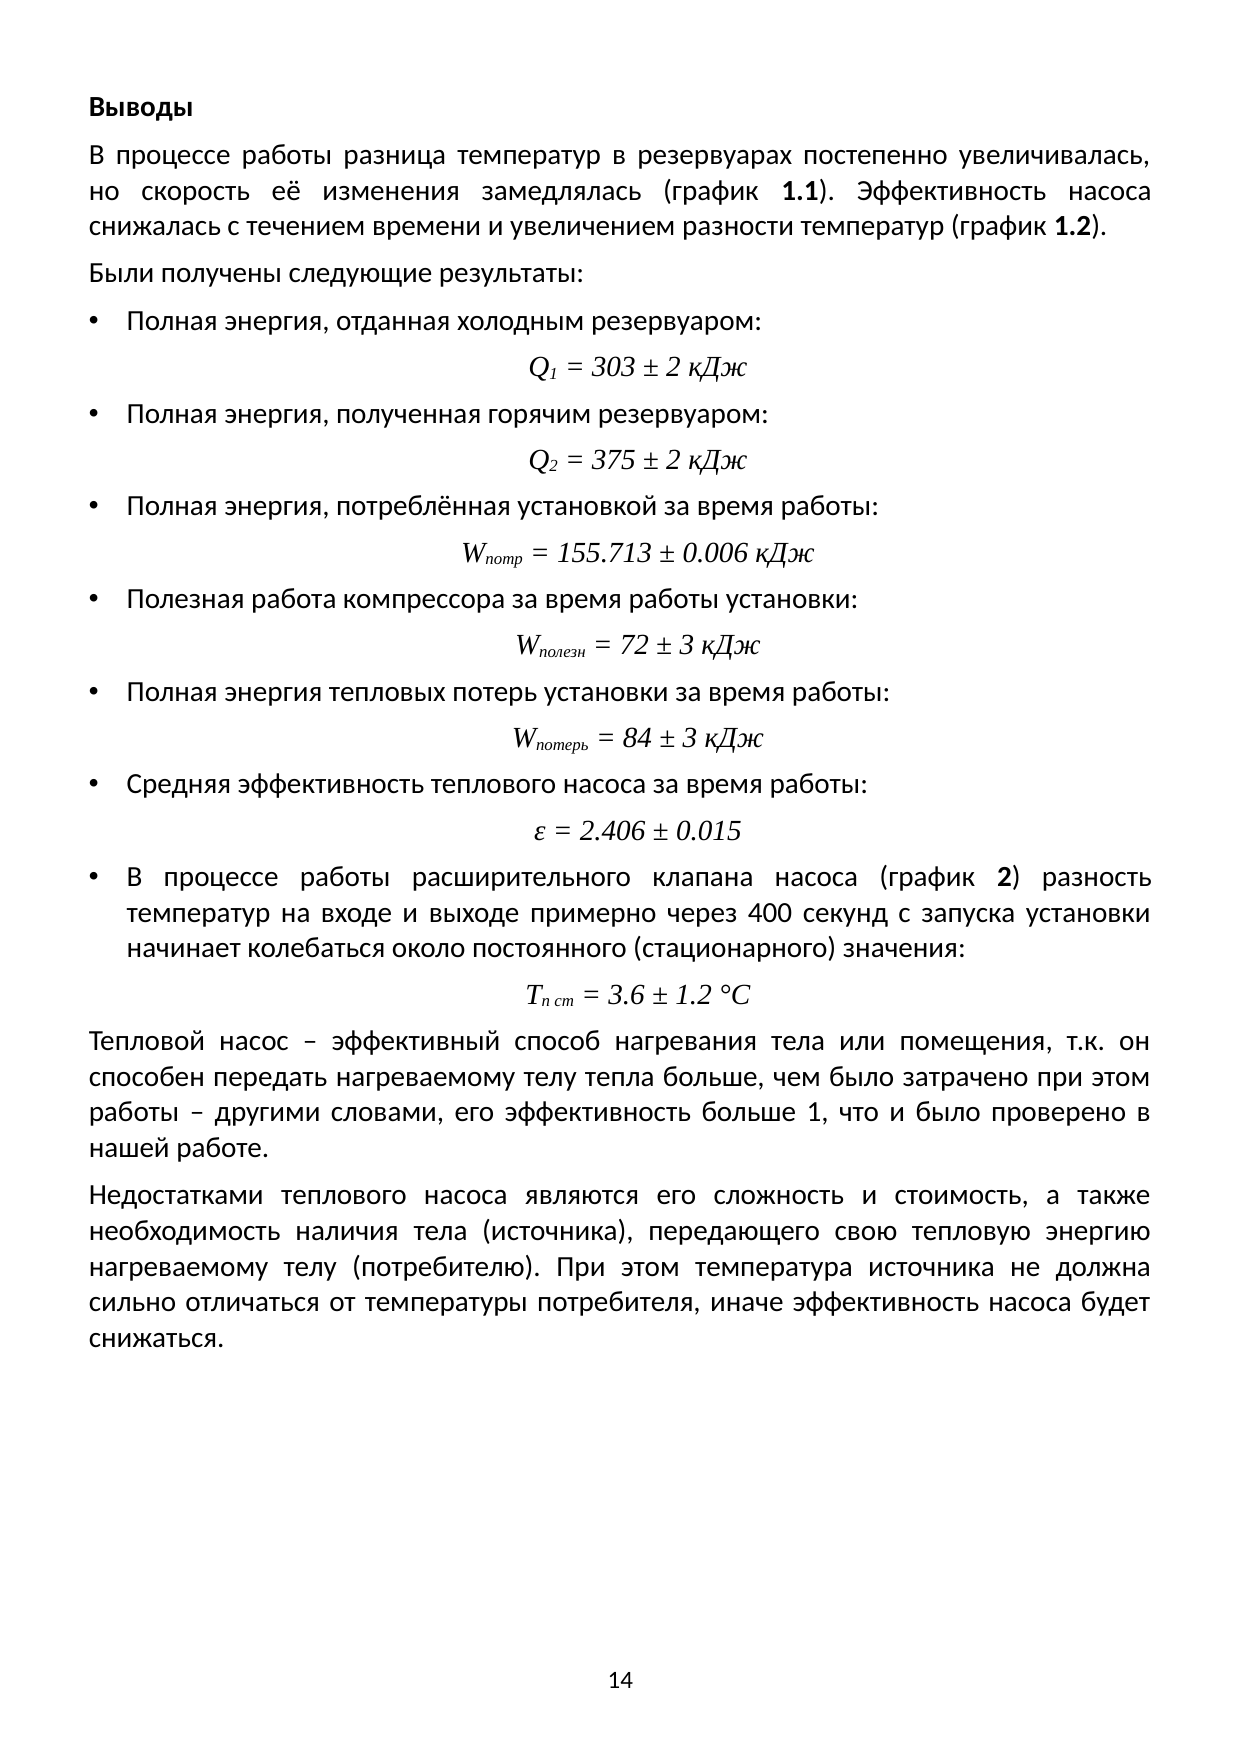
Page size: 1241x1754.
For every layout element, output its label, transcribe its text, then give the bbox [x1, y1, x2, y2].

list Wполезн = 72 ± 3 кДж [88, 627, 1152, 661]
text В процессе работы разница температур в резервуарах постепенно увеличивалась, но скорость её изменения замедлялась (график 1.1). Эффективность насоса снижалась с течением времени и увеличением разности температур (график 1.2). [88, 136, 1152, 243]
text Недостатками теплового насоса являются его сложность и стоимость, а также необходимость наличия тела (источника), передающего свою тепловую энергию нагреваемому телу (потребителю). При этом температура источника не должна сильно отличаться от температуры потребителя, иначе эффективность насоса будет снижаться. [88, 1176, 1152, 1354]
list В процессе работы расширительного клапана насоса (график 2) разность температур на входе и выходе примерно через 400 секунд с запуска установки начинает колебаться около постоянного (стационарного) значения: [88, 858, 1152, 965]
list Q1 = 303 ± 2 кДж [88, 349, 1152, 383]
list Wпотерь = 84 ± 3 кДж [88, 720, 1152, 754]
list Полная энергия, потреблённая установкой за время работы: [88, 487, 1152, 523]
text Тепловой насос – эффективный способ нагревания тела или помещения, т.к. он способен передать нагреваемому телу тепла больше, чем было затрачено при этом работы – другими словами, его эффективность больше 1, что и было проверено в нашей работе. [88, 1022, 1152, 1165]
text Выводы [88, 88, 1152, 124]
list Q2 = 375 ± 2 кДж [88, 442, 1152, 476]
list Средняя эффективность теплового насоса за время работы: [88, 766, 1152, 801]
list Полная энергия, отданная холодным резервуаром: [88, 302, 1152, 338]
list Полезная работа компрессора за время работы установки: [88, 580, 1152, 616]
list Wпотр = 155.713 ± 0.006 кДж [88, 535, 1152, 568]
list ε = 2.406 ± 0.015 [88, 813, 1152, 846]
text Были получены следующие результаты: [88, 254, 1152, 290]
list Полная энергия, полученная горячим резервуаром: [88, 395, 1152, 430]
list Полная энергия тепловых потерь установки за время работы: [88, 673, 1152, 708]
list Tn ст = 3.6 ± 1.2 °C [88, 977, 1152, 1010]
